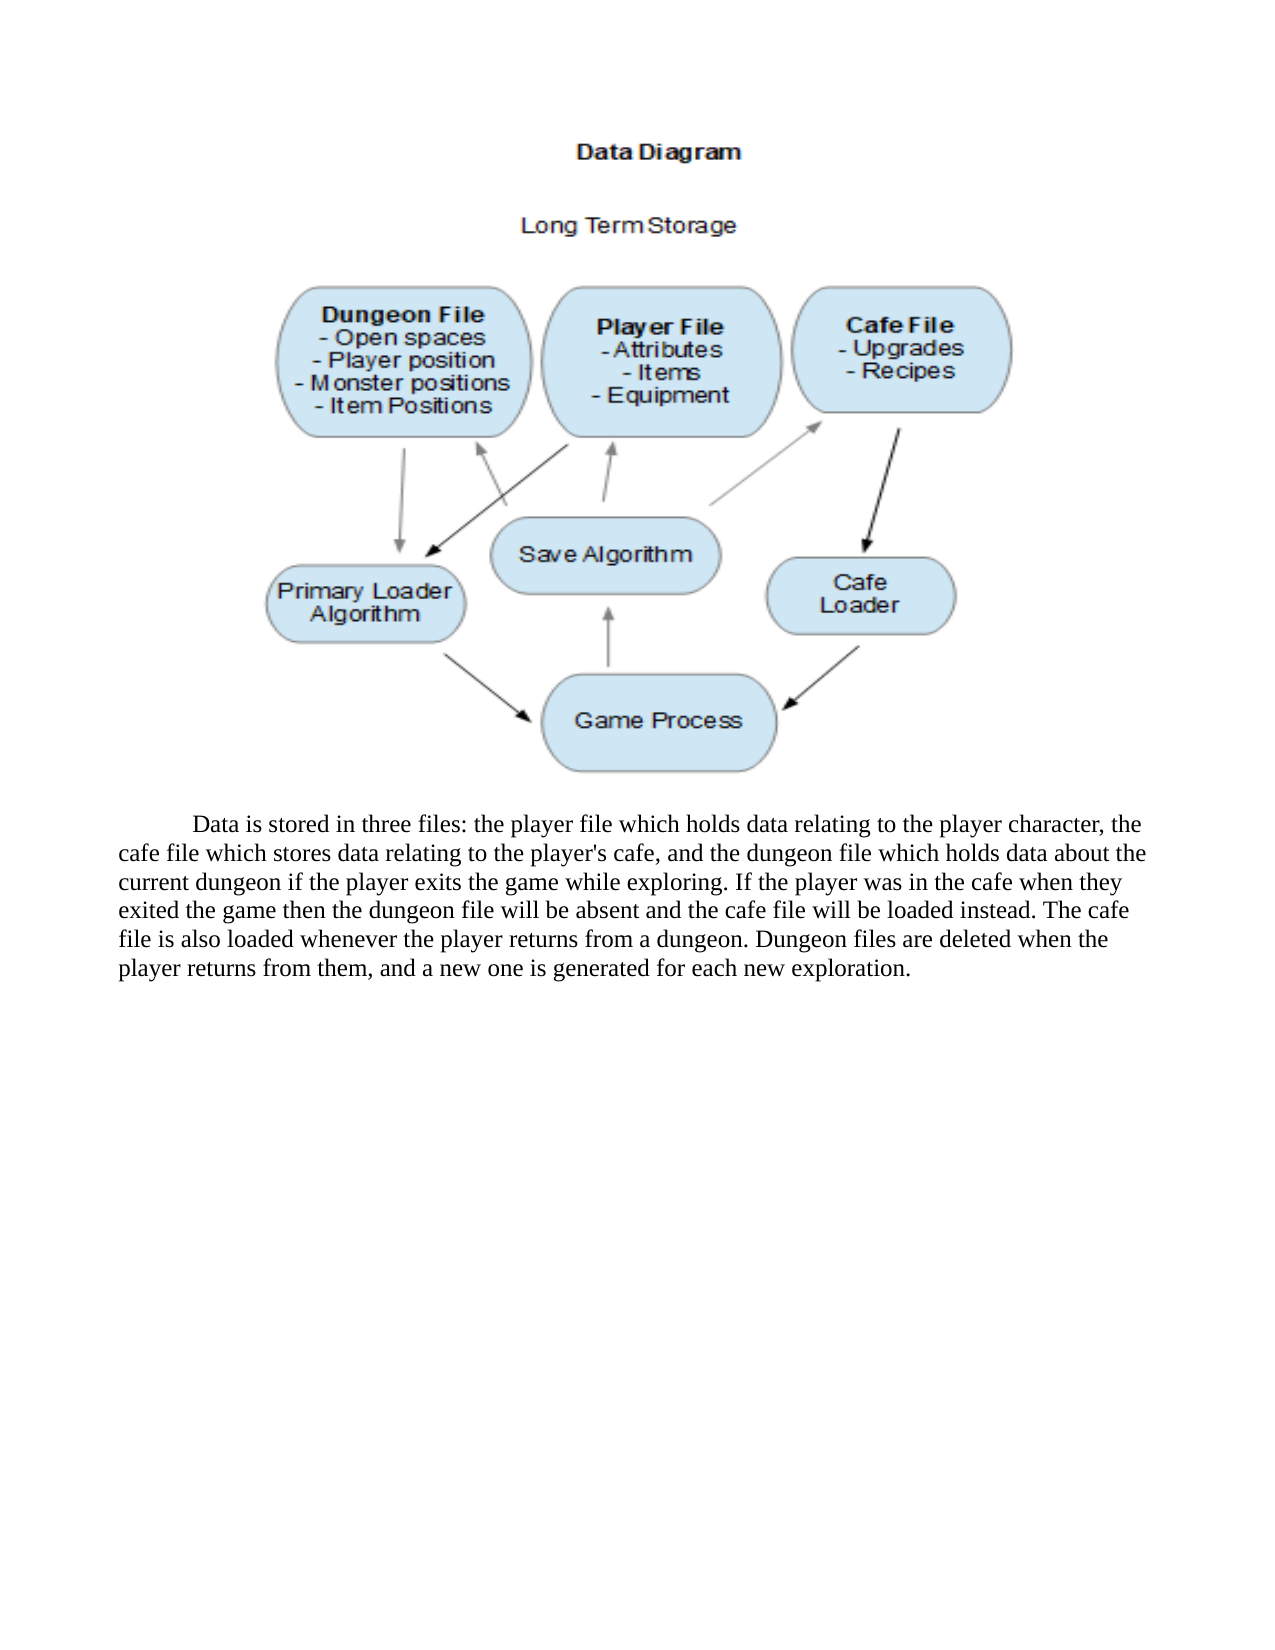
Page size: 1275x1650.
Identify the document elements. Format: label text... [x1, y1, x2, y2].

picture [252, 118, 1024, 781]
text Data is stored in three files: the player file which holds data relating to the player character, the cafe file which stores data relating to the player's cafe, and the dungeon file which holds data about the current dungeon if the player exits the game while exploring. If the player was in the cafe when they exited the game then the dungeon file will be absent and the cafe file will be loaded instead. The cafe file is also loaded whenever the player returns from a dungeon. Dungeon files are deleted when the player returns from them, and a new one is generated for each new exploration. [118, 809, 1157, 982]
